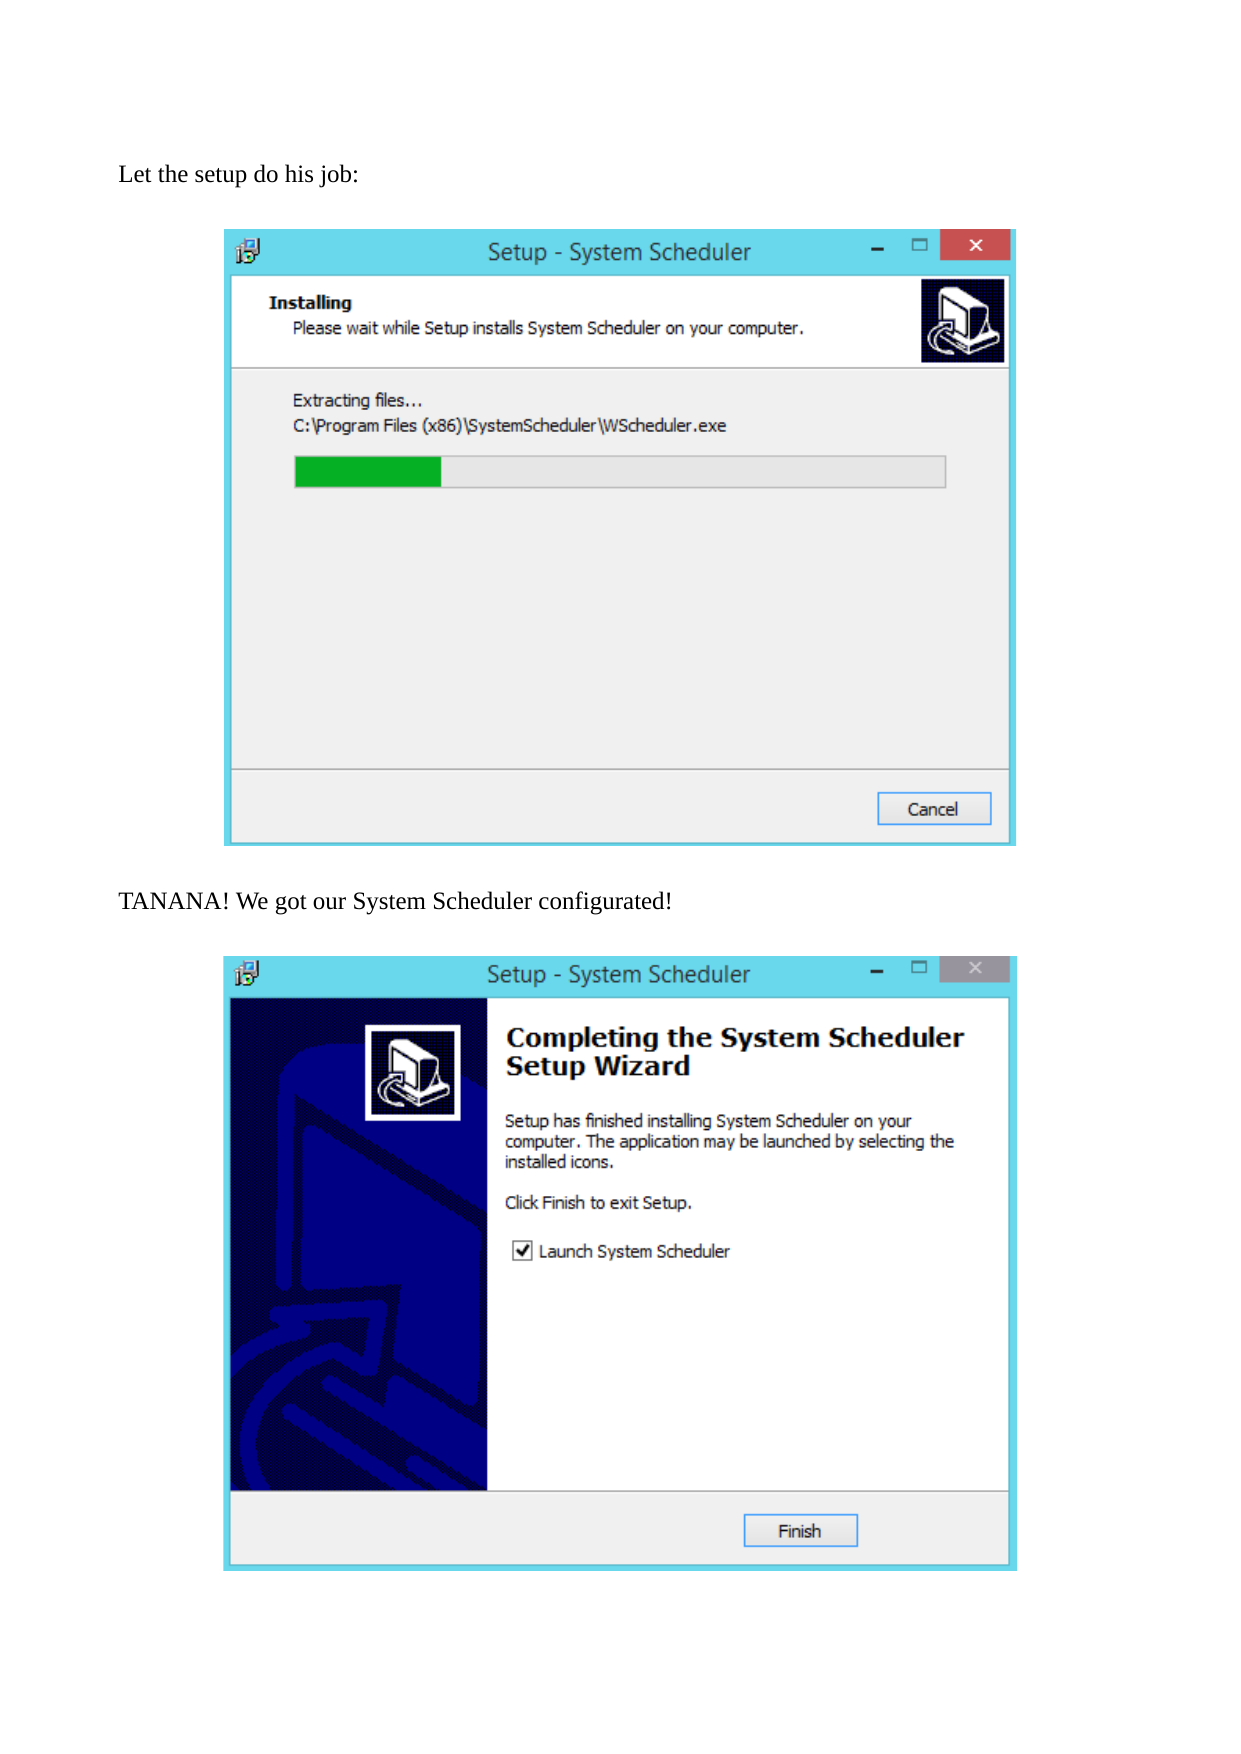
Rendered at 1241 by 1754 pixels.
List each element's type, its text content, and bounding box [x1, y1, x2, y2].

text TANANA! We got our System Scheduler configurated! [118, 886, 1122, 944]
text Let the setup do his job: [118, 159, 1122, 217]
